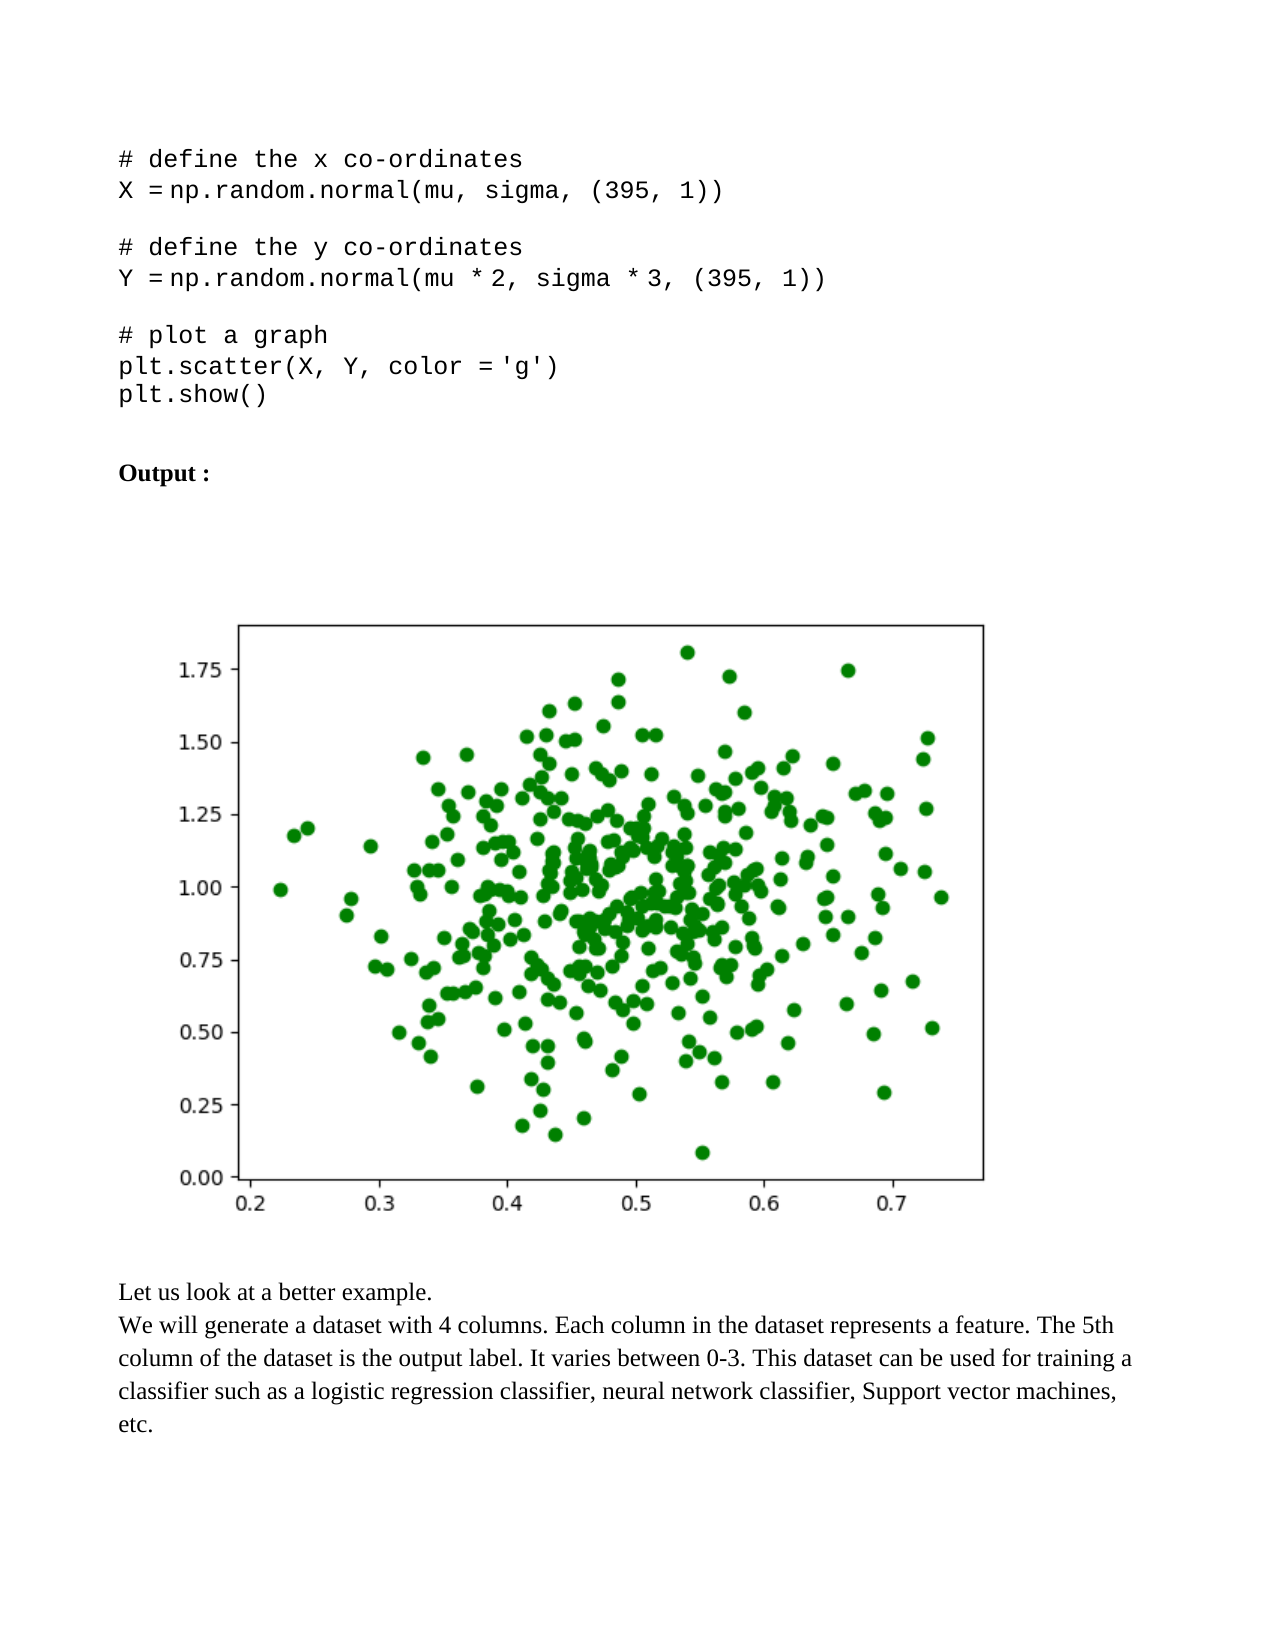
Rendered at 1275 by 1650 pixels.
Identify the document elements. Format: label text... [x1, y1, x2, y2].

text Let us look at a better example. We will generate a dataset with 4 columns. Each column in the dataset represents a feature. The 5th column of the dataset is the output label. It varies between 0-3. This dataset can be used for training a classifier such as a logistic regression classifier, neural network classifier, Support vector machines, etc. [118, 1277, 1157, 1471]
text Output : [118, 458, 1157, 519]
picture [118, 538, 1079, 1259]
table_header # define the x co-ordinates X = np.random.normal(mu, sigma, (395, 1)) # define the y co-ordinates Y = np.random.normal(mu * 2, sigma * 3, (395, 1)) # plot a graph plt.scatter(X, Y, color = 'g') plt.show() [118, 118, 903, 410]
